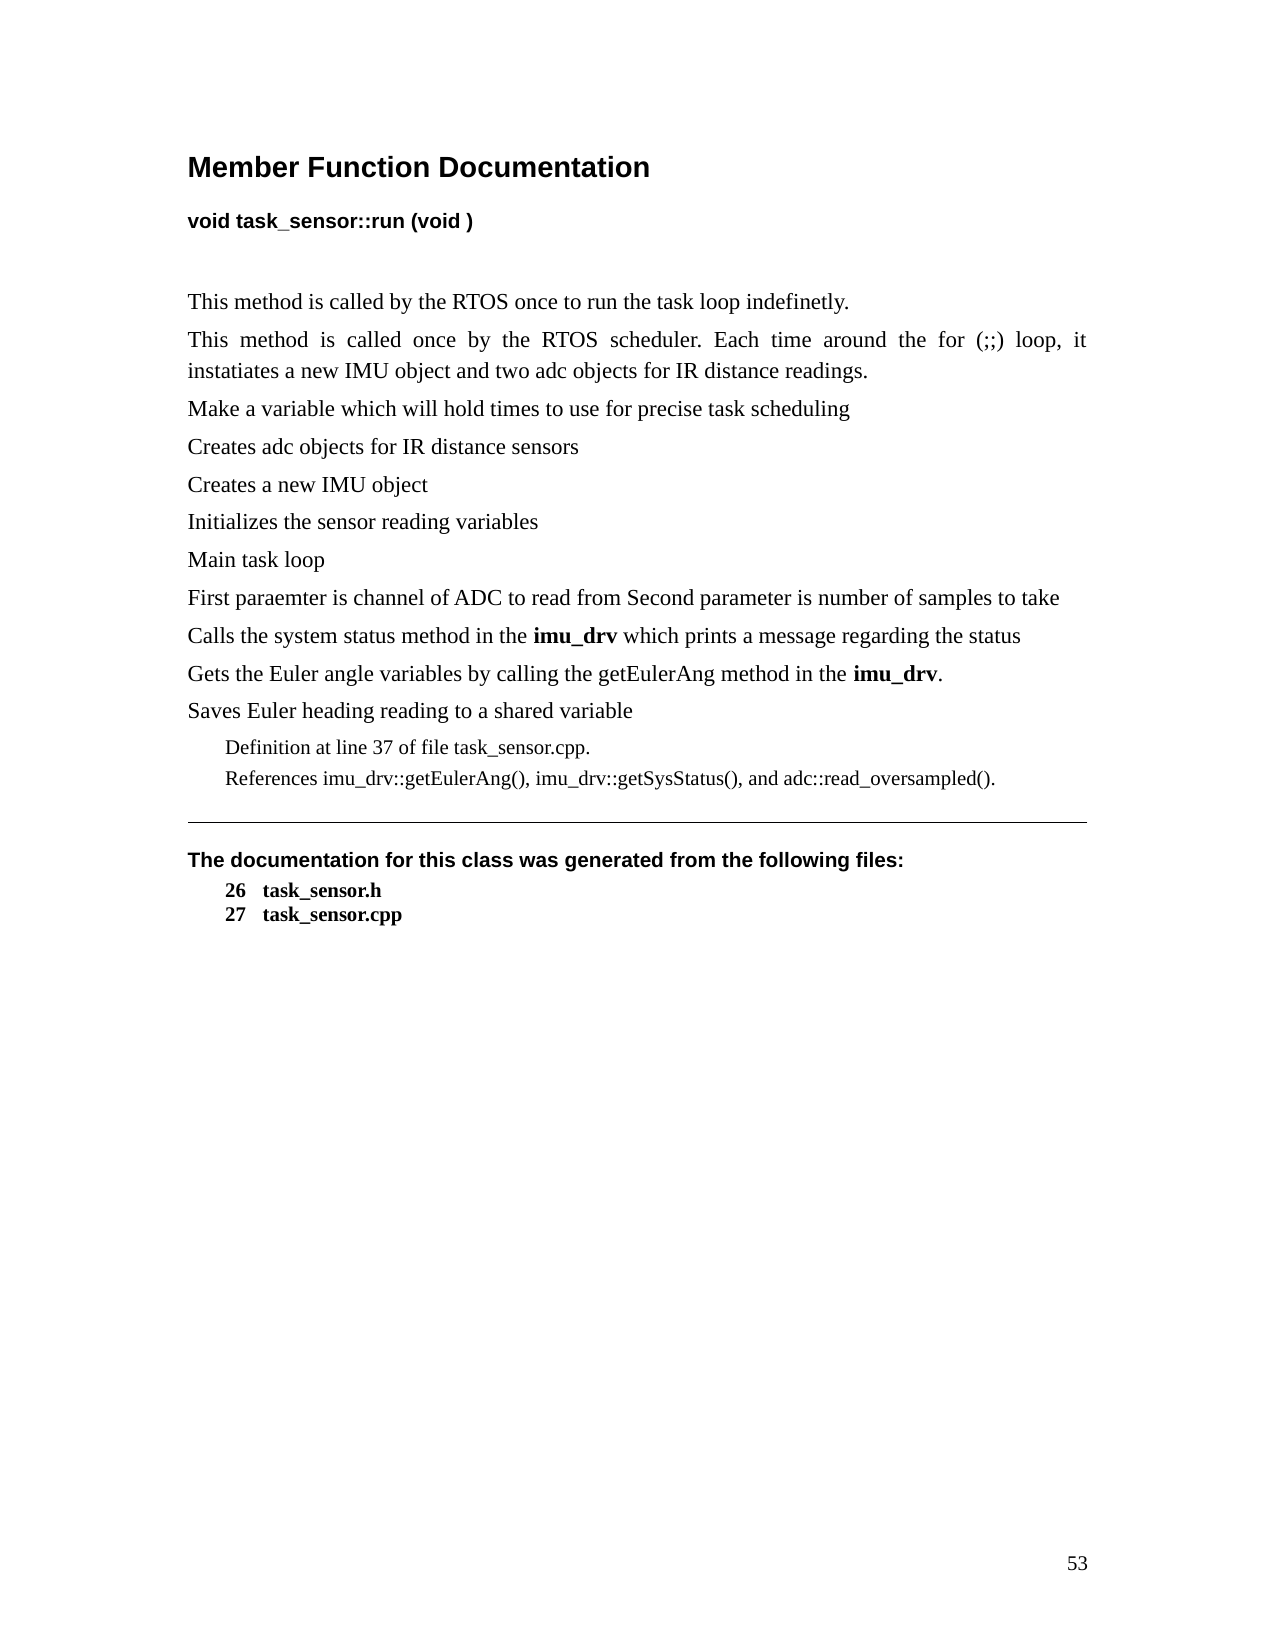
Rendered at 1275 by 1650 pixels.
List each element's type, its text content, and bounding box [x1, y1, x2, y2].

text This method is called once by the RTOS scheduler. Each time around the for (;;) loop, it instatiates a new IMU object and two adc objects for IR distance readings. [187, 326, 1087, 383]
list task_sensor.h [225, 878, 1087, 902]
text Initializes the sensor reading variables [187, 508, 1087, 535]
text Creates a new IMU object [187, 471, 1087, 497]
text First paraemter is channel of ADC to read from Second parameter is number of samples to take [187, 584, 1087, 610]
list Definition at line 37 of file task_sensor.cpp. [225, 735, 1087, 759]
text Gets the Euler angle variables by calling the getEulerAng method in the imu_drv. [187, 660, 1087, 686]
text Main task loop [187, 546, 1087, 573]
list References imu_drv::getEulerAng(), imu_drv::getSysStatus(), and adc::read_oversampled(). [225, 766, 1087, 790]
text Make a variable which will hold times to use for precise task scheduling [187, 395, 1087, 421]
subtitle The documentation for this class was generated from the following files: [187, 847, 1087, 871]
text Saves Euler heading reading to a shared variable [187, 697, 1087, 724]
text Creates adc objects for IR distance sensors [187, 433, 1087, 459]
text This method is called by the RTOS once to run the task loop indefinetly. [187, 288, 1087, 314]
text Calls the system status method in the imu_drv which prints a message regarding the status [187, 622, 1087, 648]
list task_sensor.cpp [225, 902, 1087, 926]
subtitle Member Function Documentation [187, 150, 1087, 183]
subtitle void task_sensor::run (void ) [187, 208, 1087, 232]
